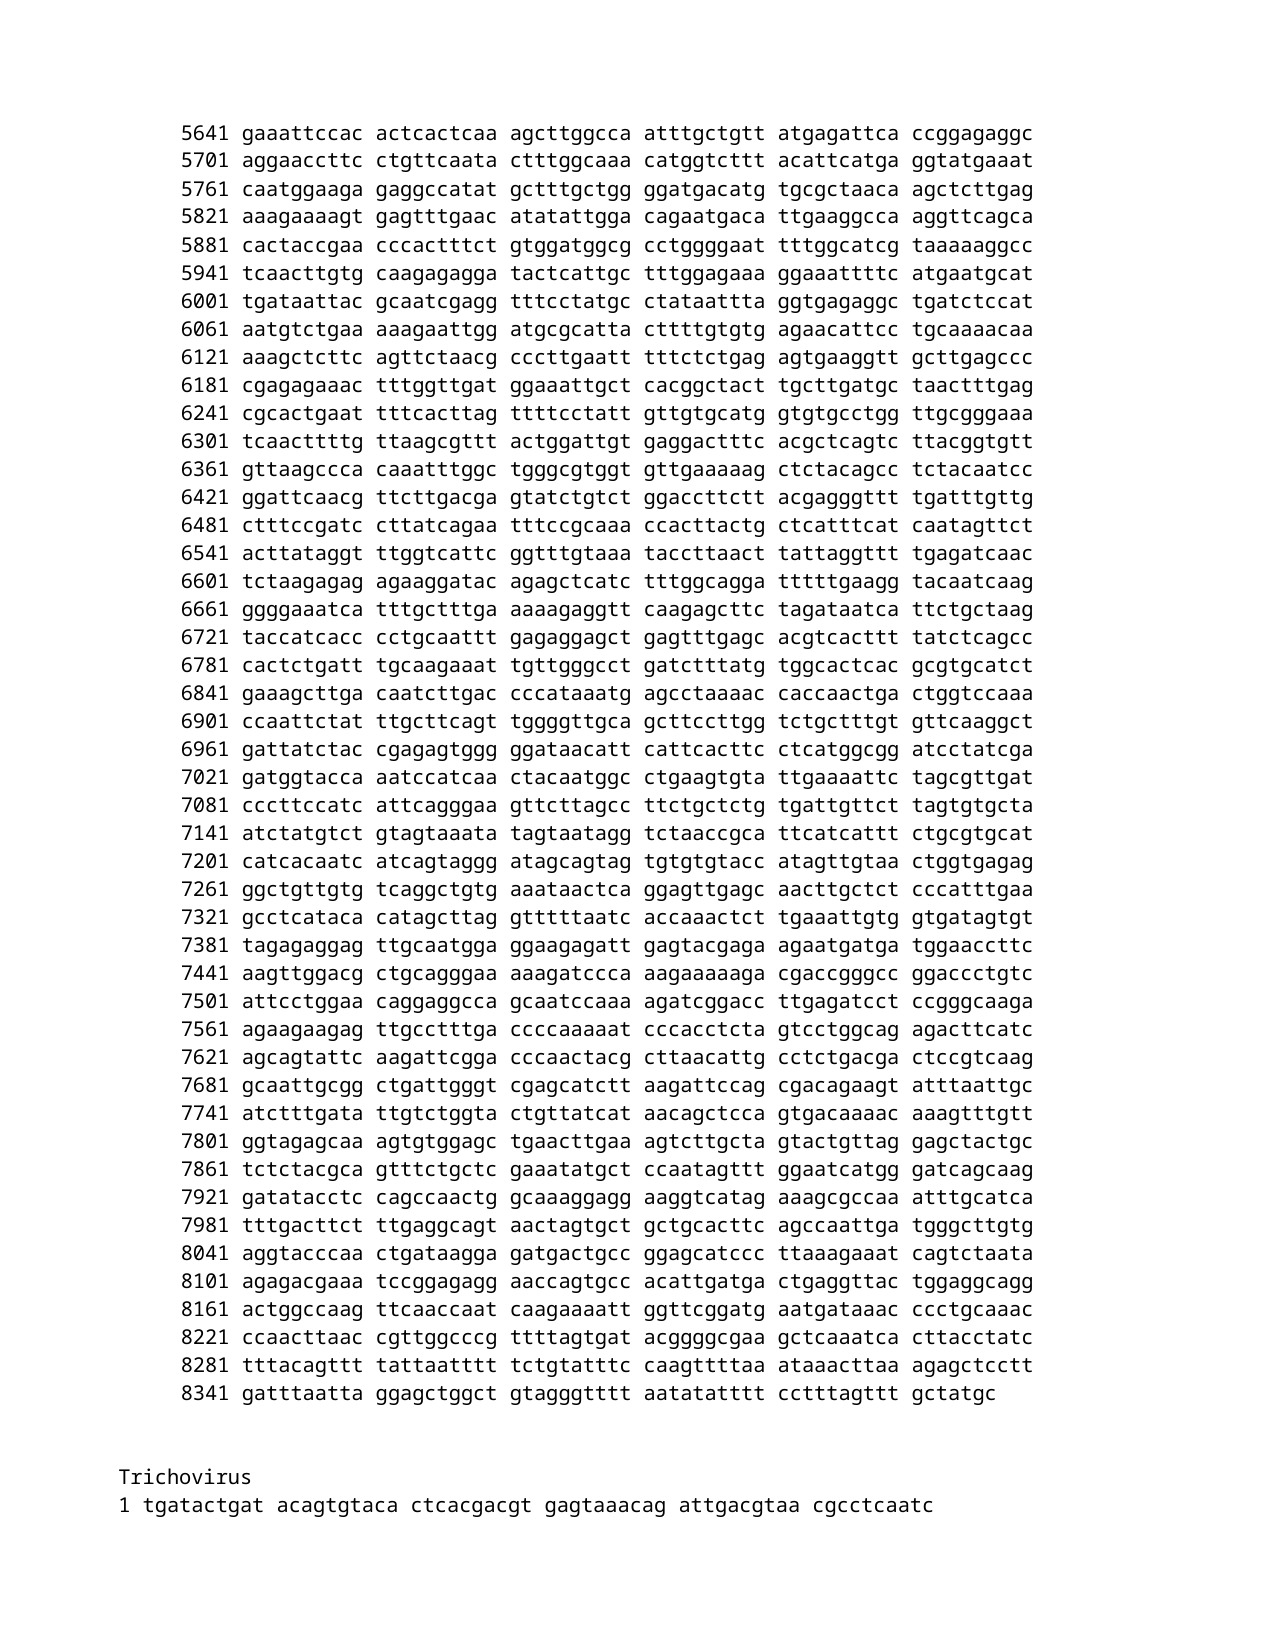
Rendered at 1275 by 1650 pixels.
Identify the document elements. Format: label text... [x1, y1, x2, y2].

text 7681 gcaattgcgg ctgattgggt cgagcatctt aagattccag cgacagaagt atttaattgc [118, 1071, 1157, 1099]
text 8281 tttacagttt tattaatttt tctgtatttc caagttttaa ataaacttaa agagctcctt [118, 1351, 1157, 1379]
text 7201 catcacaatc atcagtaggg atagcagtag tgtgtgtacc atagttgtaa ctggtgagag [118, 847, 1157, 875]
text 7381 tagagaggag ttgcaatgga ggaagagatt gagtacgaga agaatgatga tggaaccttc [118, 931, 1157, 959]
text 6241 cgcactgaat tttcacttag ttttcctatt gttgtgcatg gtgtgcctgg ttgcgggaaa [118, 398, 1157, 426]
text 6961 gattatctac cgagagtggg ggataacatt cattcacttc ctcatggcgg atcctatcga [118, 734, 1157, 763]
text 6301 tcaacttttg ttaagcgttt actggattgt gaggactttc acgctcagtc ttacggtgtt [118, 426, 1157, 454]
text 7501 attcctggaa caggaggcca gcaatccaaa agatcggacc ttgagatcct ccgggcaaga [118, 987, 1157, 1015]
text 6061 aatgtctgaa aaagaattgg atgcgcatta cttttgtgtg agaacattcc tgcaaaacaa [118, 314, 1157, 342]
text 5941 tcaacttgtg caagagagga tactcattgc tttggagaaa ggaaattttc atgaatgcat [118, 258, 1157, 286]
text 7861 tctctacgca gtttctgctc gaaatatgct ccaatagttt ggaatcatgg gatcagcaag [118, 1155, 1157, 1183]
text 7801 ggtagagcaa agtgtggagc tgaacttgaa agtcttgcta gtactgttag gagctactgc [118, 1127, 1157, 1155]
text 6541 acttataggt ttggtcattc ggtttgtaaa taccttaact tattaggttt tgagatcaac [118, 538, 1157, 566]
text 6421 ggattcaacg ttcttgacga gtatctgtct ggaccttctt acgagggttt tgatttgttg [118, 482, 1157, 510]
text 8341 gatttaatta ggagctggct gtagggtttt aatatatttt cctttagttt gctatgc [118, 1379, 1157, 1407]
text 7441 aagttggacg ctgcagggaa aaagatccca aagaaaaaga cgaccgggcc ggaccctgtc [118, 959, 1157, 987]
text 7561 agaagaagag ttgcctttga ccccaaaaat cccacctcta gtcctggcag agacttcatc [118, 1015, 1157, 1043]
text 6001 tgataattac gcaatcgagg tttcctatgc ctataattta ggtgagaggc tgatctccat [118, 286, 1157, 314]
text 8221 ccaacttaac cgttggcccg ttttagtgat acggggcgaa gctcaaatca cttacctatc [118, 1323, 1157, 1351]
text 6661 ggggaaatca tttgctttga aaaagaggtt caagagcttc tagataatca ttctgctaag [118, 594, 1157, 622]
text 7081 cccttccatc attcagggaa gttcttagcc ttctgctctg tgattgttct tagtgtgcta [118, 791, 1157, 819]
text 5761 caatggaaga gaggccatat gctttgctgg ggatgacatg tgcgctaaca agctcttgag [118, 174, 1157, 202]
text 7981 tttgacttct ttgaggcagt aactagtgct gctgcacttc agccaattga tgggcttgtg [118, 1211, 1157, 1239]
text 6121 aaagctcttc agttctaacg cccttgaatt tttctctgag agtgaaggtt gcttgagccc [118, 342, 1157, 370]
text 8161 actggccaag ttcaaccaat caagaaaatt ggttcggatg aatgataaac ccctgcaaac [118, 1295, 1157, 1323]
text 6781 cactctgatt tgcaagaaat tgttgggcct gatctttatg tggcactcac gcgtgcatct [118, 651, 1157, 678]
text 5821 aaagaaaagt gagtttgaac atatattgga cagaatgaca ttgaaggcca aggttcagca [118, 202, 1157, 230]
text 8041 aggtacccaa ctgataagga gatgactgcc ggagcatccc ttaaagaaat cagtctaata [118, 1239, 1157, 1267]
text 7141 atctatgtct gtagtaaata tagtaatagg tctaaccgca ttcatcattt ctgcgtgcat [118, 819, 1157, 847]
text 8101 agagacgaaa tccggagagg aaccagtgcc acattgatga ctgaggttac tggaggcagg [118, 1267, 1157, 1295]
text 6181 cgagagaaac tttggttgat ggaaattgct cacggctact tgcttgatgc taactttgag [118, 370, 1157, 398]
text 7321 gcctcataca catagcttag gtttttaatc accaaactct tgaaattgtg gtgatagtgt [118, 903, 1157, 931]
text 7741 atctttgata ttgtctggta ctgttatcat aacagctcca gtgacaaaac aaagtttgtt [118, 1099, 1157, 1127]
text 7261 ggctgttgtg tcaggctgtg aaataactca ggagttgagc aacttgctct cccatttgaa [118, 875, 1157, 903]
text 6601 tctaagagag agaaggatac agagctcatc tttggcagga tttttgaagg tacaatcaag [118, 566, 1157, 594]
text Trichovirus [118, 1462, 1157, 1490]
text 6901 ccaattctat ttgcttcagt tggggttgca gcttccttgg tctgctttgt gttcaaggct [118, 707, 1157, 734]
text 6721 taccatcacc cctgcaattt gagaggagct gagtttgagc acgtcacttt tatctcagcc [118, 622, 1157, 651]
text 5641 gaaattccac actcactcaa agcttggcca atttgctgtt atgagattca ccggagaggc [118, 118, 1157, 146]
text 7621 agcagtattc aagattcgga cccaactacg cttaacattg cctctgacga ctccgtcaag [118, 1043, 1157, 1071]
text 7921 gatatacctc cagccaactg gcaaaggagg aaggtcatag aaagcgccaa atttgcatca [118, 1183, 1157, 1211]
text 7021 gatggtacca aatccatcaa ctacaatggc ctgaagtgta ttgaaaattc tagcgttgat [118, 763, 1157, 791]
text 6841 gaaagcttga caatcttgac cccataaatg agcctaaaac caccaactga ctggtccaaa [118, 678, 1157, 707]
text 5881 cactaccgaa cccactttct gtggatggcg cctggggaat tttggcatcg taaaaaggcc [118, 230, 1157, 258]
text 5701 aggaaccttc ctgttcaata ctttggcaaa catggtcttt acattcatga ggtatgaaat [118, 146, 1157, 174]
text 1 tgatactgat acagtgtaca ctcacgacgt gagtaaacag attgacgtaa cgcctcaatc [118, 1490, 1157, 1518]
text 6361 gttaagccca caaatttggc tgggcgtggt gttgaaaaag ctctacagcc tctacaatcc [118, 454, 1157, 482]
text 6481 ctttccgatc cttatcagaa tttccgcaaa ccacttactg ctcatttcat caatagttct [118, 510, 1157, 538]
